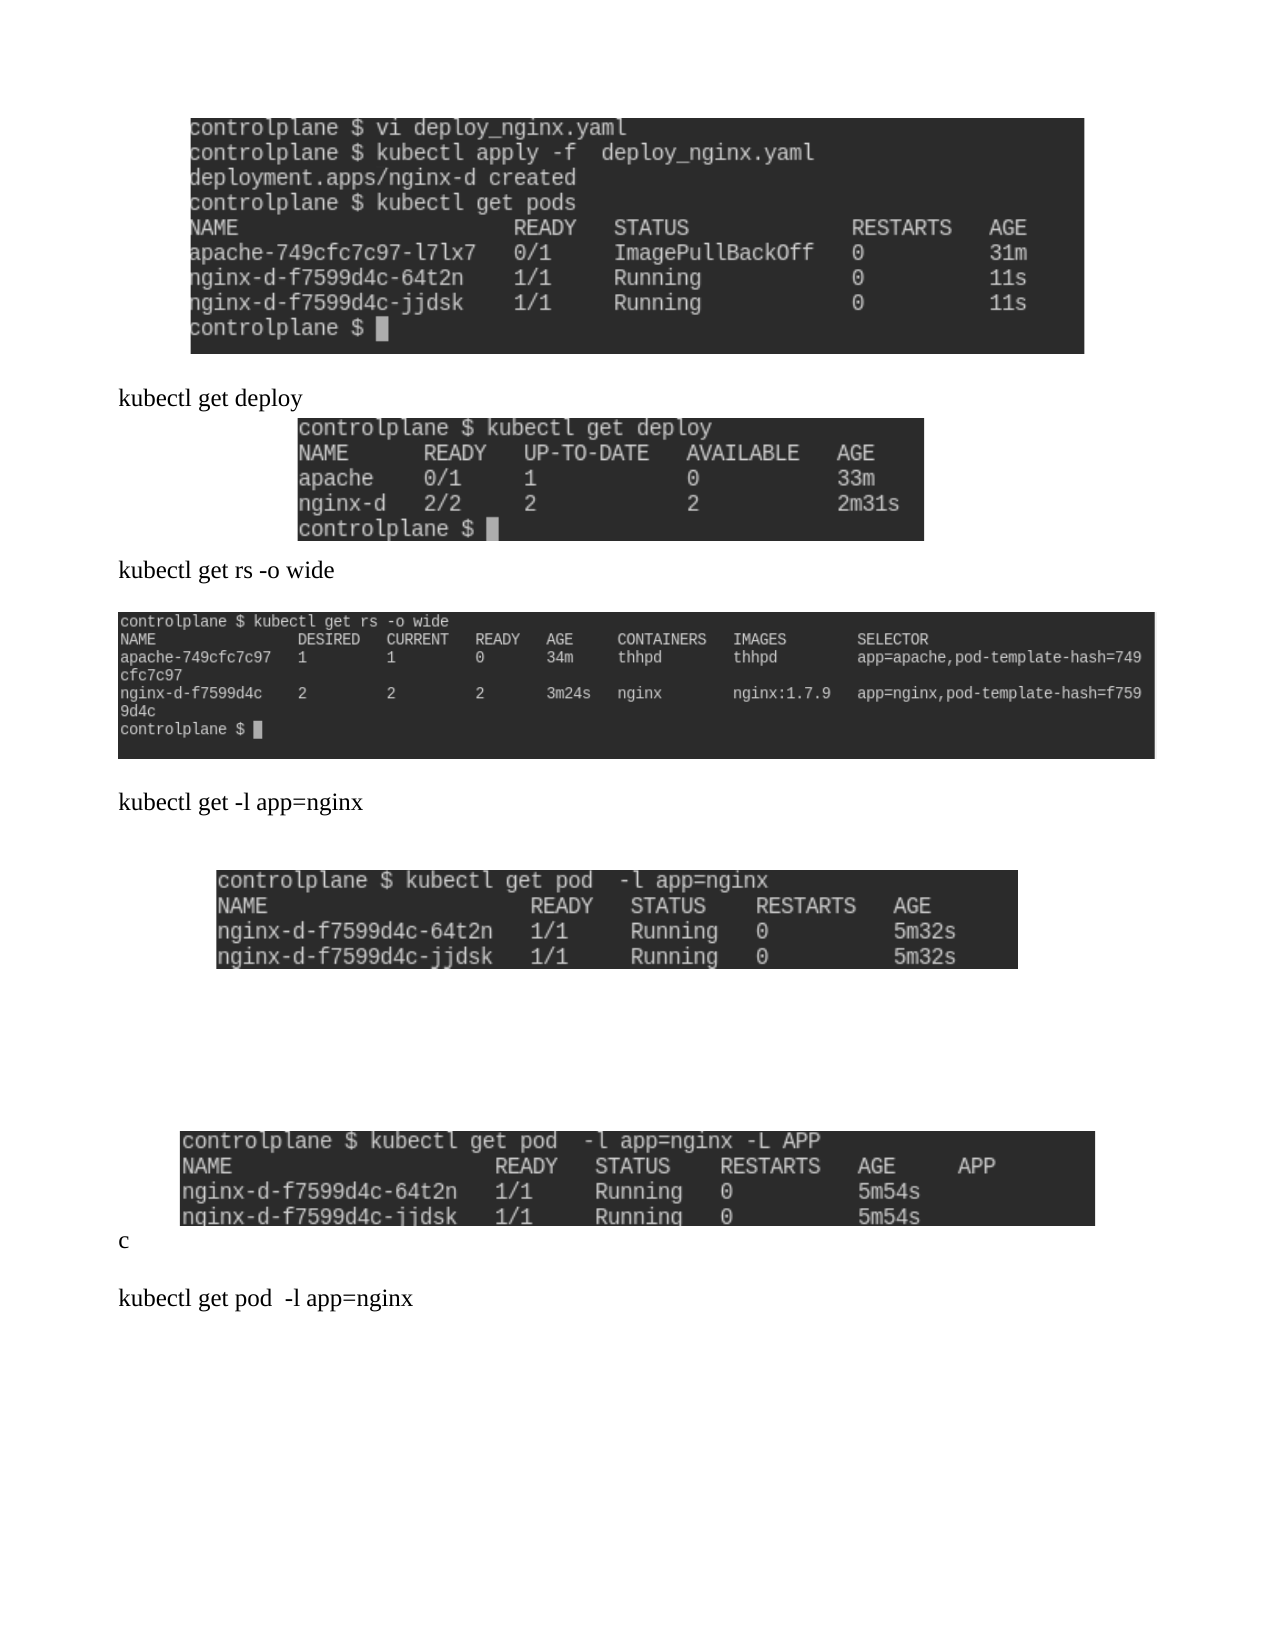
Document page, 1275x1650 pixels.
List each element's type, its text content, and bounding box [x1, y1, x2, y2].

text kubectl get pod -l app=nginx [118, 1283, 1157, 1312]
text kubectl get -l app=nginx [118, 787, 1157, 816]
picture [216, 870, 1018, 969]
picture [297, 418, 925, 541]
text c [118, 1132, 1157, 1254]
text kubectl get deploy [118, 383, 1157, 412]
text kubectl get rs -o wide [118, 555, 1157, 584]
picture [118, 612, 1157, 759]
picture [190, 118, 1085, 354]
picture [179, 1131, 1096, 1226]
